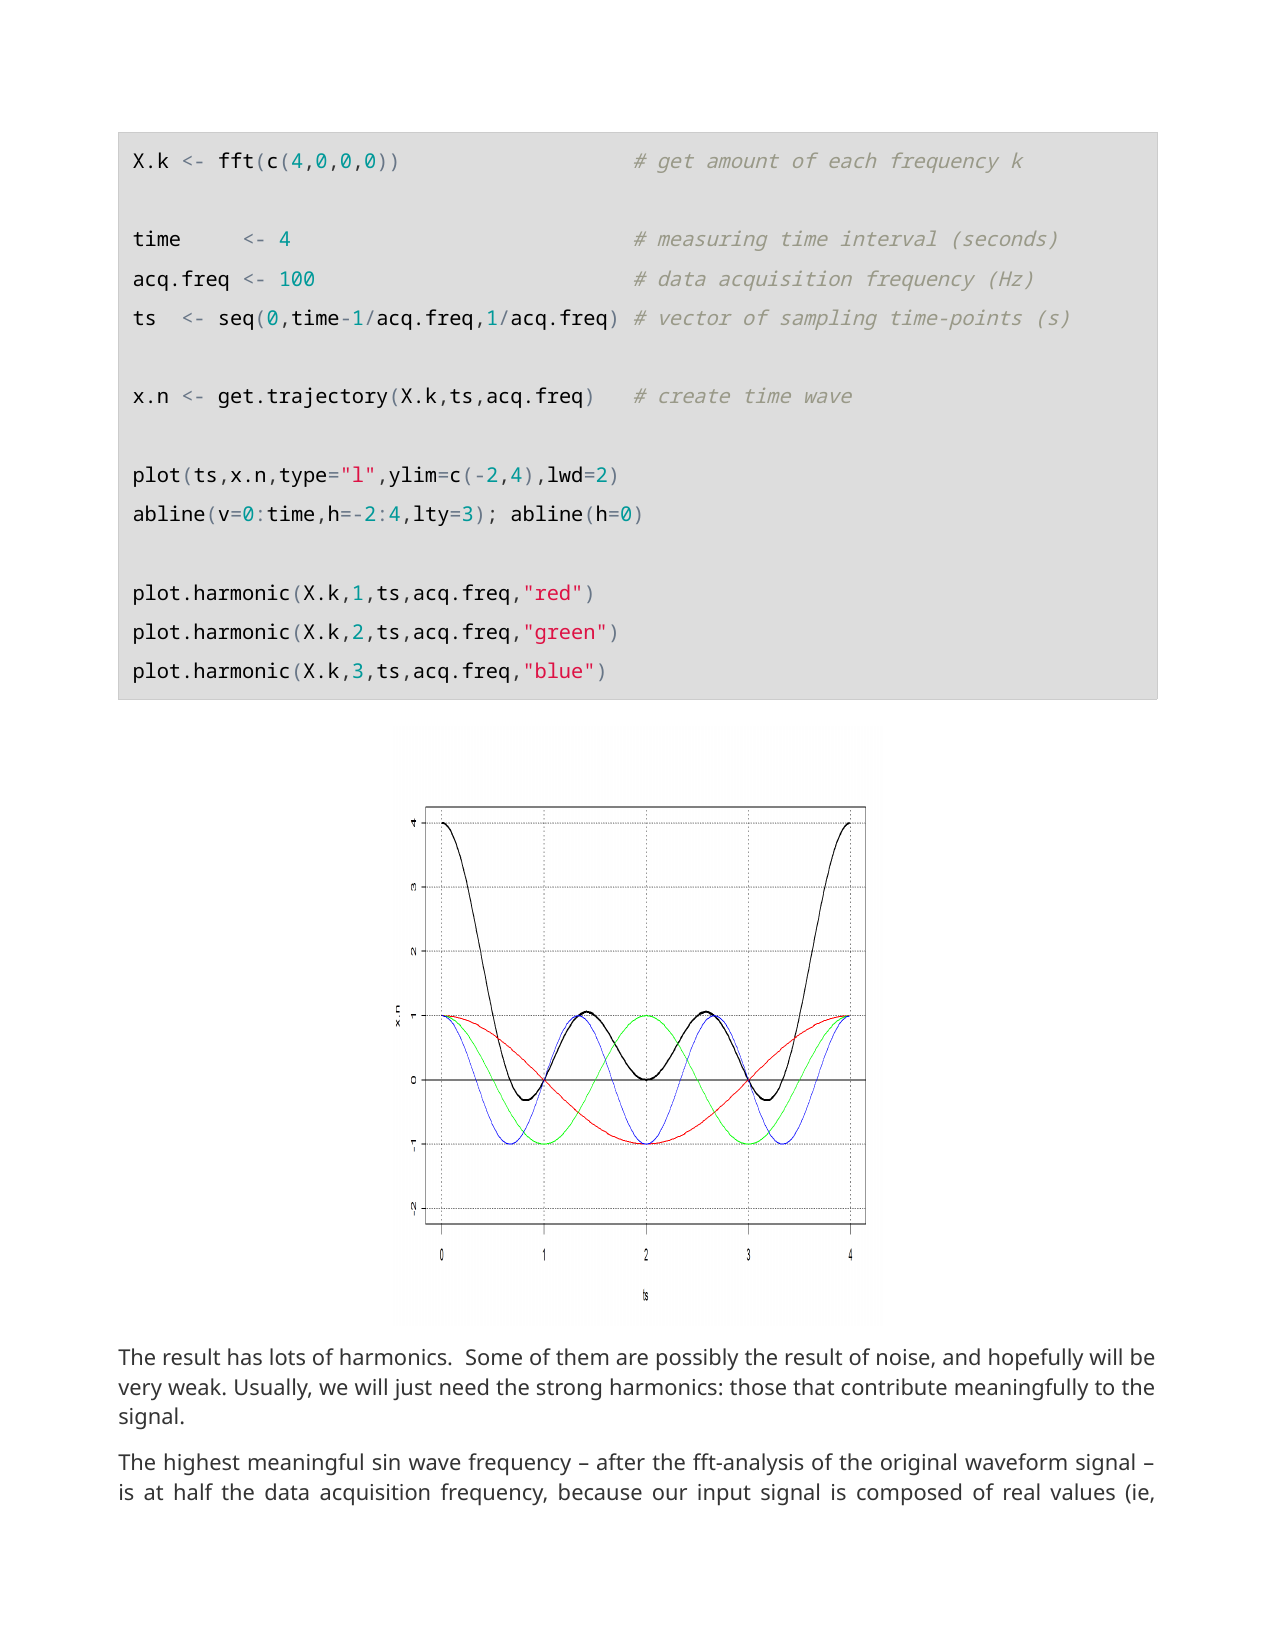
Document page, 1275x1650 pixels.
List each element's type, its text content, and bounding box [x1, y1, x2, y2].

text X.k <- fft(c(4,0,0,0)) # get amount of each frequency k time <- 4 # measuring time interval (seconds) acq.freq <- 100 # data acquisition frequency (Hz) ts <- seq(0,time-1/acq.freq,1/acq.freq) # vector of sampling time-points (s) x.n <- get.trajectory(X.k,ts,acq.freq) # create time wave plot(ts,x.n,type="l",ylim=c(-2,4),lwd=2) abline(v=0:time,h=-2:4,lty=3); abline(h=0) plot.harmonic(X.k,1,ts,acq.freq,"red") plot.harmonic(X.k,2,ts,acq.freq,"green") plot.harmonic(X.k,3,ts,acq.freq,"blue") [119, 133, 1157, 699]
text The result has lots of harmonics. Some of them are possibly the result of noise, and hopefully will be very weak. Usually, we will just need the strong harmonics: those that contribute meaningfully to the signal. [118, 1342, 1157, 1431]
picture [392, 726, 883, 1326]
text The highest meaningful sin wave frequency – after the fft-analysis of the original waveform signal – is at half the data acquisition frequency, because our input signal is composed of real values (ie, [118, 1447, 1157, 1506]
